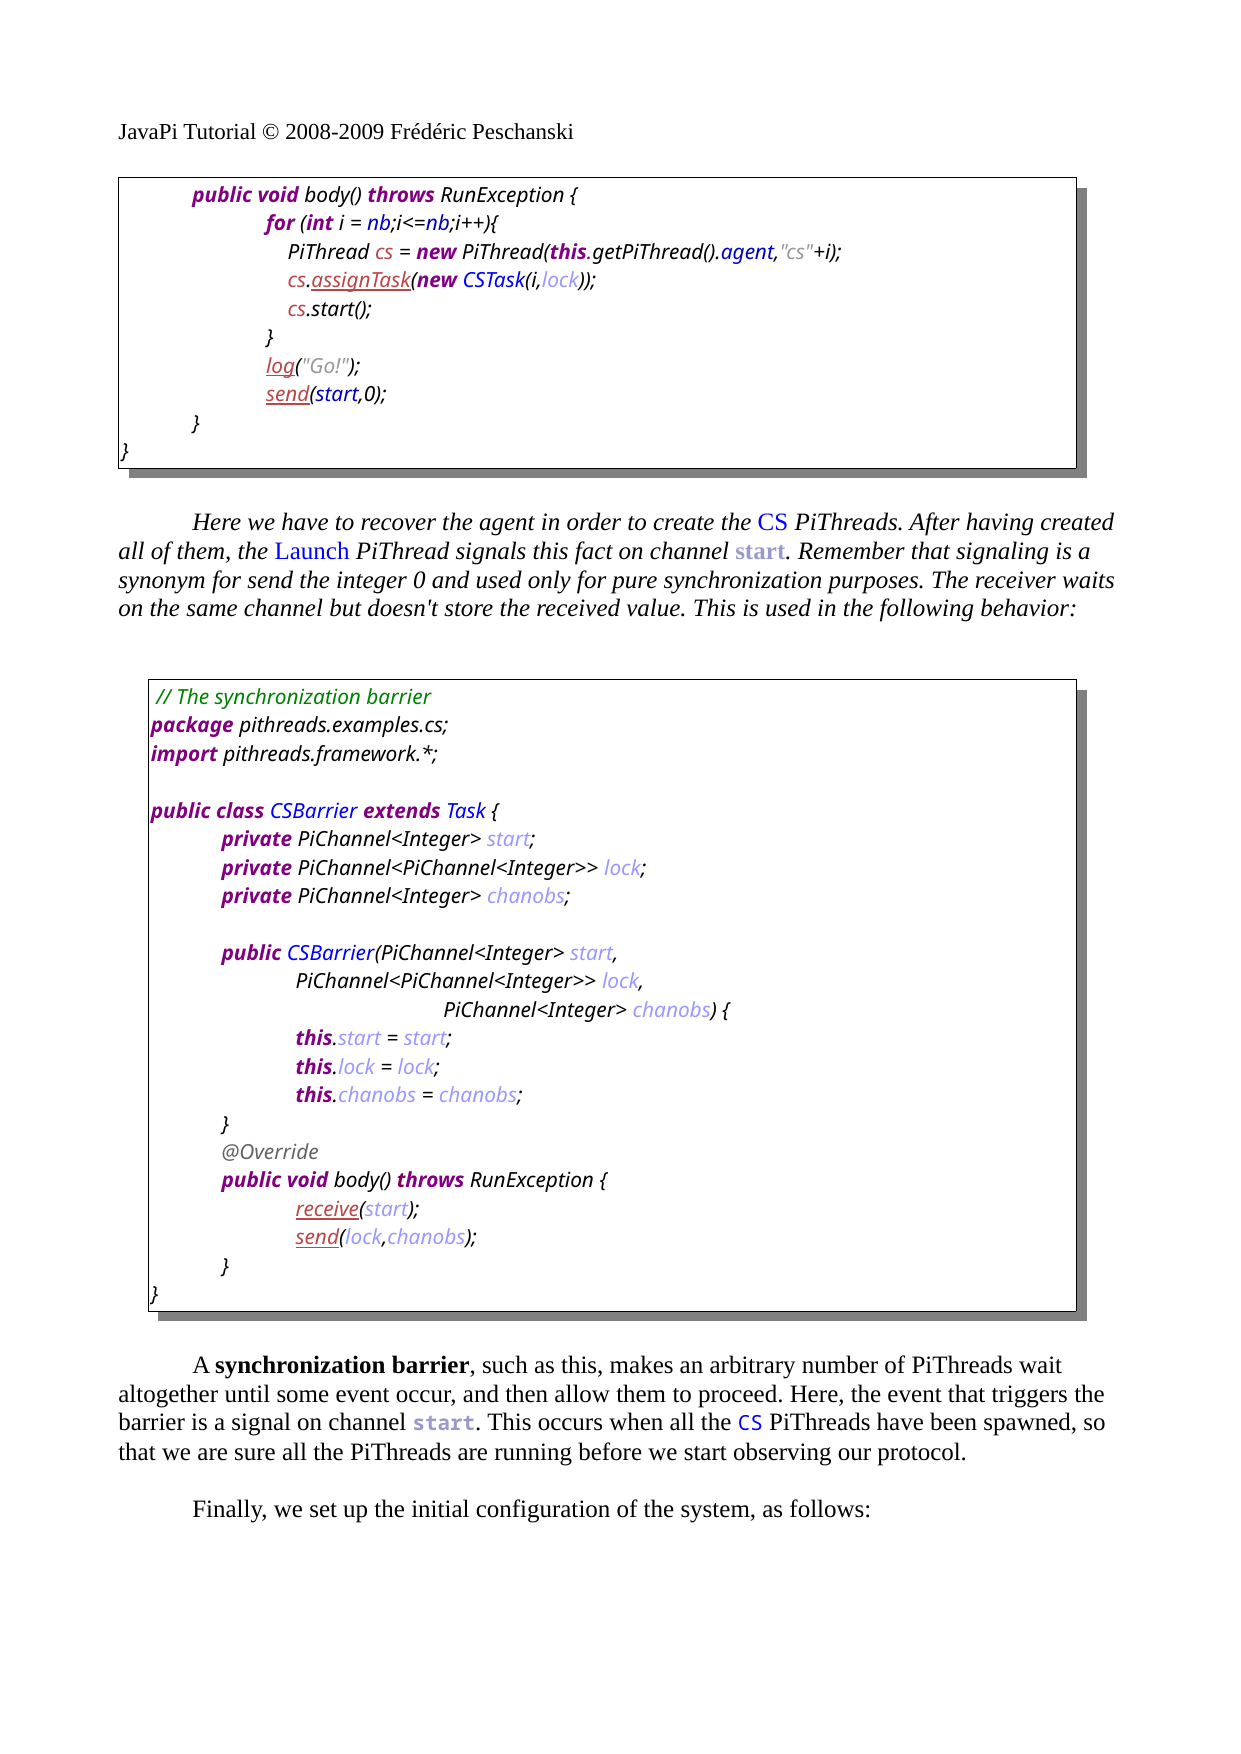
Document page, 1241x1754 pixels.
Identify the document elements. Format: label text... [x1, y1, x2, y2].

text } [119, 433, 1076, 467]
text } [119, 404, 1076, 433]
text private PiChannel<PiChannel<Integer>> lock; [149, 850, 1076, 878]
text send(start,0); [119, 376, 1076, 404]
text PiThread cs = new PiThread(this.getPiThread().agent,"cs"+i); [119, 234, 1076, 262]
text Here we have to recover the agent in order to create the CS PiThreads. After having created all of them, the Launch PiThread signals this fact on channel start. Remember that signaling is a synonym for send the integer 0 and used only for pure synchronization purposes. The receiver waits on the same channel but doesn't store the received value. This is used in the following behavior: [118, 507, 1122, 622]
text log("Go!"); [119, 348, 1076, 376]
text cs.start(); [119, 291, 1076, 319]
text public void body() throws RunException { [149, 1163, 1076, 1191]
text } [119, 319, 1076, 348]
text this.start = start; [149, 1020, 1076, 1049]
text private PiChannel<Integer> start; [149, 821, 1076, 850]
text private PiChannel<Integer> chanobs; [149, 878, 1076, 910]
text } [149, 1276, 1076, 1311]
text A synchronization barrier, such as this, makes an arbitrary number of PiThreads wait altogether until some event occur, and then allow them to proceed. Here, the event that triggers the barrier is a signal on channel start. This occurs when all the CS PiThreads have been spawned, so that we are sure all the PiThreads are running before we start observing our protocol. [118, 1350, 1122, 1466]
text cs.assignTask(new CSTask(i,lock)); [119, 262, 1076, 291]
text import pithreads.framework.*; [149, 736, 1076, 767]
text public void body() throws RunException { [119, 178, 1076, 206]
text PiChannel<Integer> chanobs) { [149, 992, 1076, 1020]
text } [149, 1106, 1076, 1134]
text send(lock,chanobs); [149, 1219, 1076, 1248]
text this.chanobs = chanobs; [149, 1077, 1076, 1106]
text @Override [149, 1134, 1076, 1163]
text } [149, 1248, 1076, 1276]
text this.lock = lock; [149, 1049, 1076, 1077]
text // The synchronization barrier [149, 680, 1076, 708]
text package pithreads.examples.cs; [149, 708, 1076, 736]
text receive(start); [149, 1191, 1076, 1219]
text Finally, we set up the initial configuration of the system, as follows: [118, 1494, 1122, 1523]
text public CSBarrier(PiChannel<Integer> start, PiChannel<PiChannel<Integer>> lock, [149, 935, 1076, 992]
text for (int i = nb;i<=nb;i++){ [119, 206, 1076, 234]
text public class CSBarrier extends Task { [149, 793, 1076, 821]
